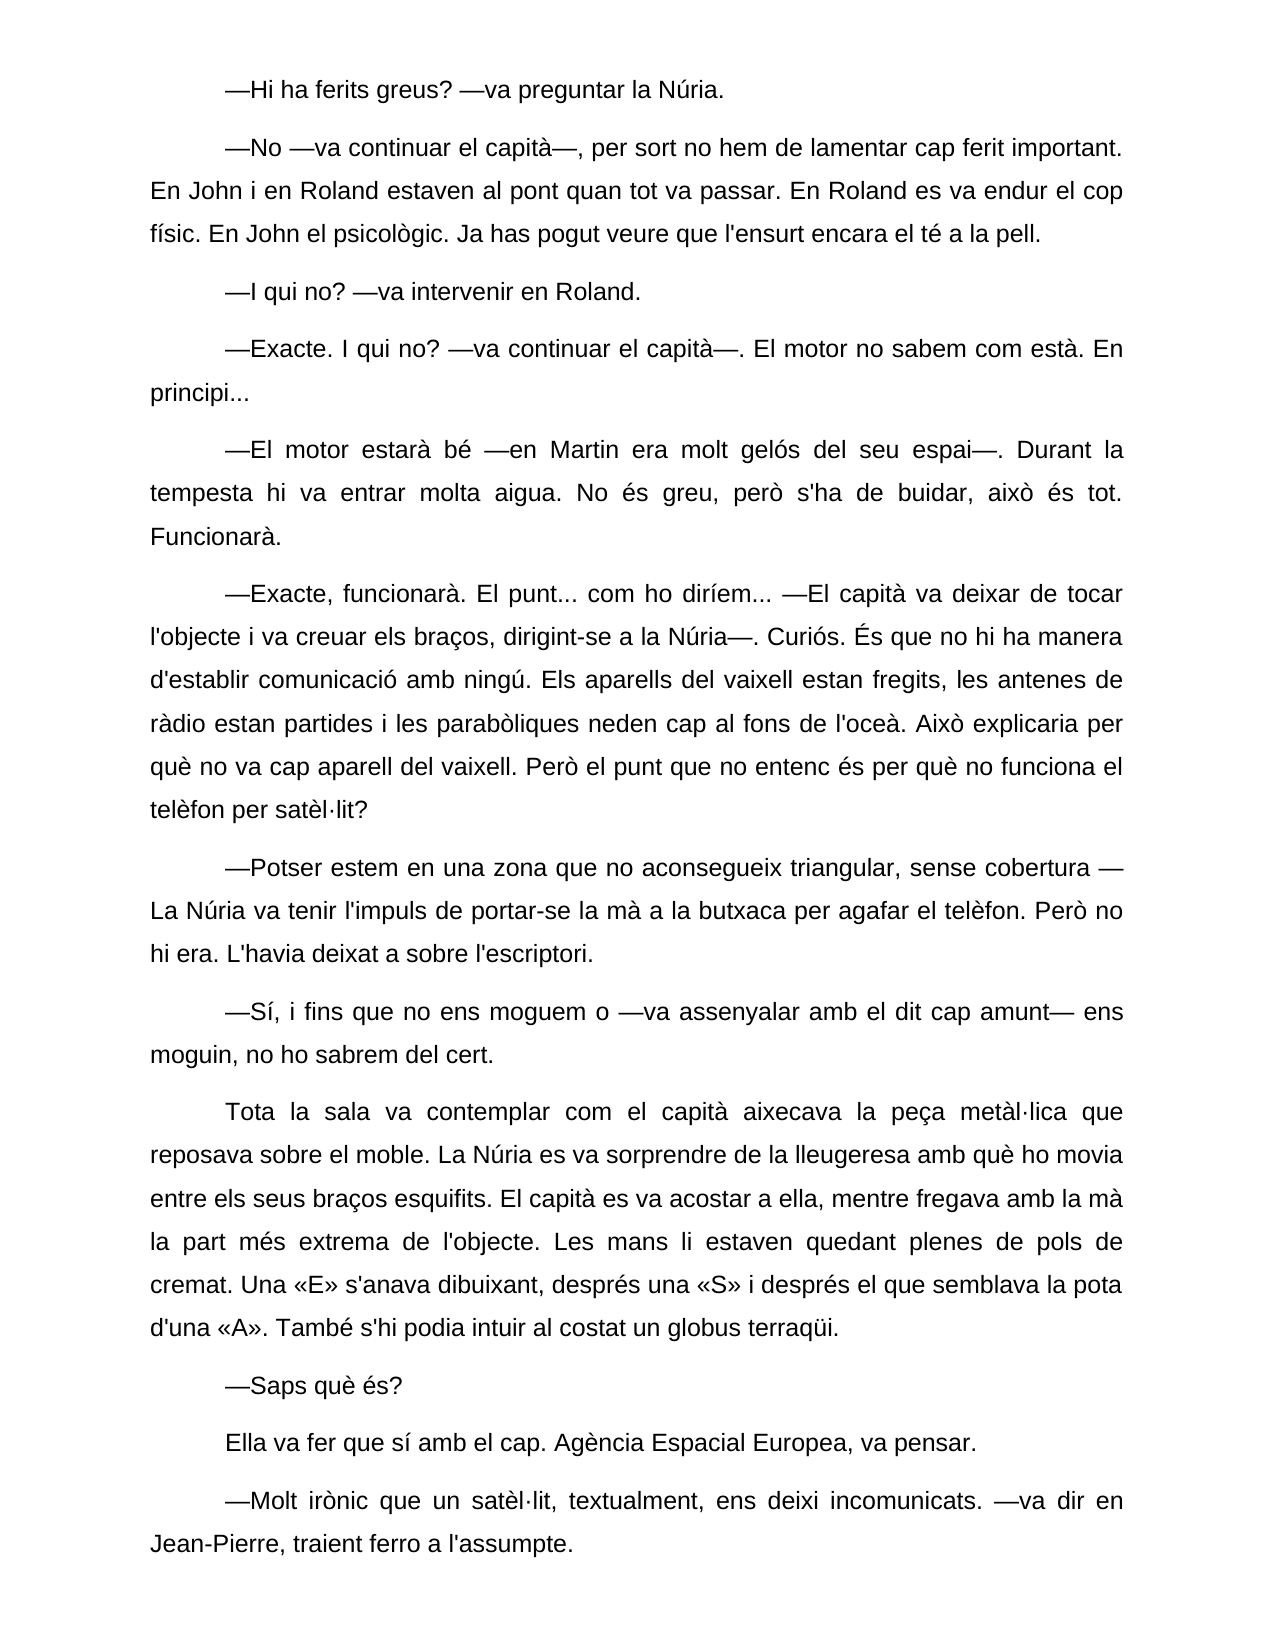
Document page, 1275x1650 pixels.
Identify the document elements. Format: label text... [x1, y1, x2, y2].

text —Exacte, funcionarà. El punt... com ho diríem... —El capità va deixar de tocar l'objecte i va creuar els braços, dirigint-se a la Núria—. Curiós. És que no hi ha manera d'establir comunicació amb ningú. Els aparells del vaixell estan fregits, les antenes de ràdio estan partides i les parabòliques neden cap al fons de l'oceà. Això explicaria per què no va cap aparell del vaixell. Però el punt que no entenc és per què no funciona el telèfon per satèl·lit? [150, 579, 1125, 823]
text —Saps què és? [150, 1371, 1125, 1399]
text —No —va continuar el capità—, per sort no hem de lamentar cap ferit important. En John i en Roland estaven al pont quan tot va passar. En Roland es va endur el cop físic. En John el psicològic. Ja has pogut veure que l'ensurt encara el té a la pell. [150, 133, 1125, 248]
text —I qui no? —va intervenir en Roland. [150, 277, 1125, 305]
text —Exacte. I qui no? —va continuar el capità—. El motor no sabem com està. En principi... [150, 334, 1125, 406]
text —Molt irònic que un satèl·lit, textualment, ens deixi incomunicats. —va dir en Jean-Pierre, traient ferro a l'assumpte. [150, 1486, 1125, 1558]
text —Hi ha ferits greus? —va preguntar la Núria. [150, 75, 1125, 104]
text —Sí, i fins que no ens moguem o —va assenyalar amb el dit cap amunt— ens moguin, no ho sabrem del cert. [150, 996, 1125, 1068]
text —El motor estarà bé —en Martin era molt gelós del seu espai—. Durant la tempesta hi va entrar molta aigua. No és greu, però s'ha de buidar, això és tot. Funcionarà. [150, 435, 1125, 550]
text Ella va fer que sí amb el cap. Agència Espacial Europea, va pensar. [150, 1428, 1125, 1457]
text —Potser estem en una zona que no aconsegueix triangular, sense cobertura —La Núria va tenir l'impuls de portar-se la mà a la butxaca per agafar el telèfon. Però no hi era. L'havia deixat a sobre l'escriptori. [150, 852, 1125, 967]
text Tota la sala va contemplar com el capità aixecava la peça metàl·lica que reposava sobre el moble. La Núria es va sorprendre de la lleugeresa amb què ho movia entre els seus braços esquifits. El capità es va acostar a ella, mentre fregava amb la mà la part més extrema de l'objecte. Les mans li estaven quedant plenes de pols de cremat. Una «E» s'anava dibuixant, després una «S» i després el que semblava la pota d'una «A». També s'hi podia intuir al costat un globus terraqüi. [150, 1097, 1125, 1342]
